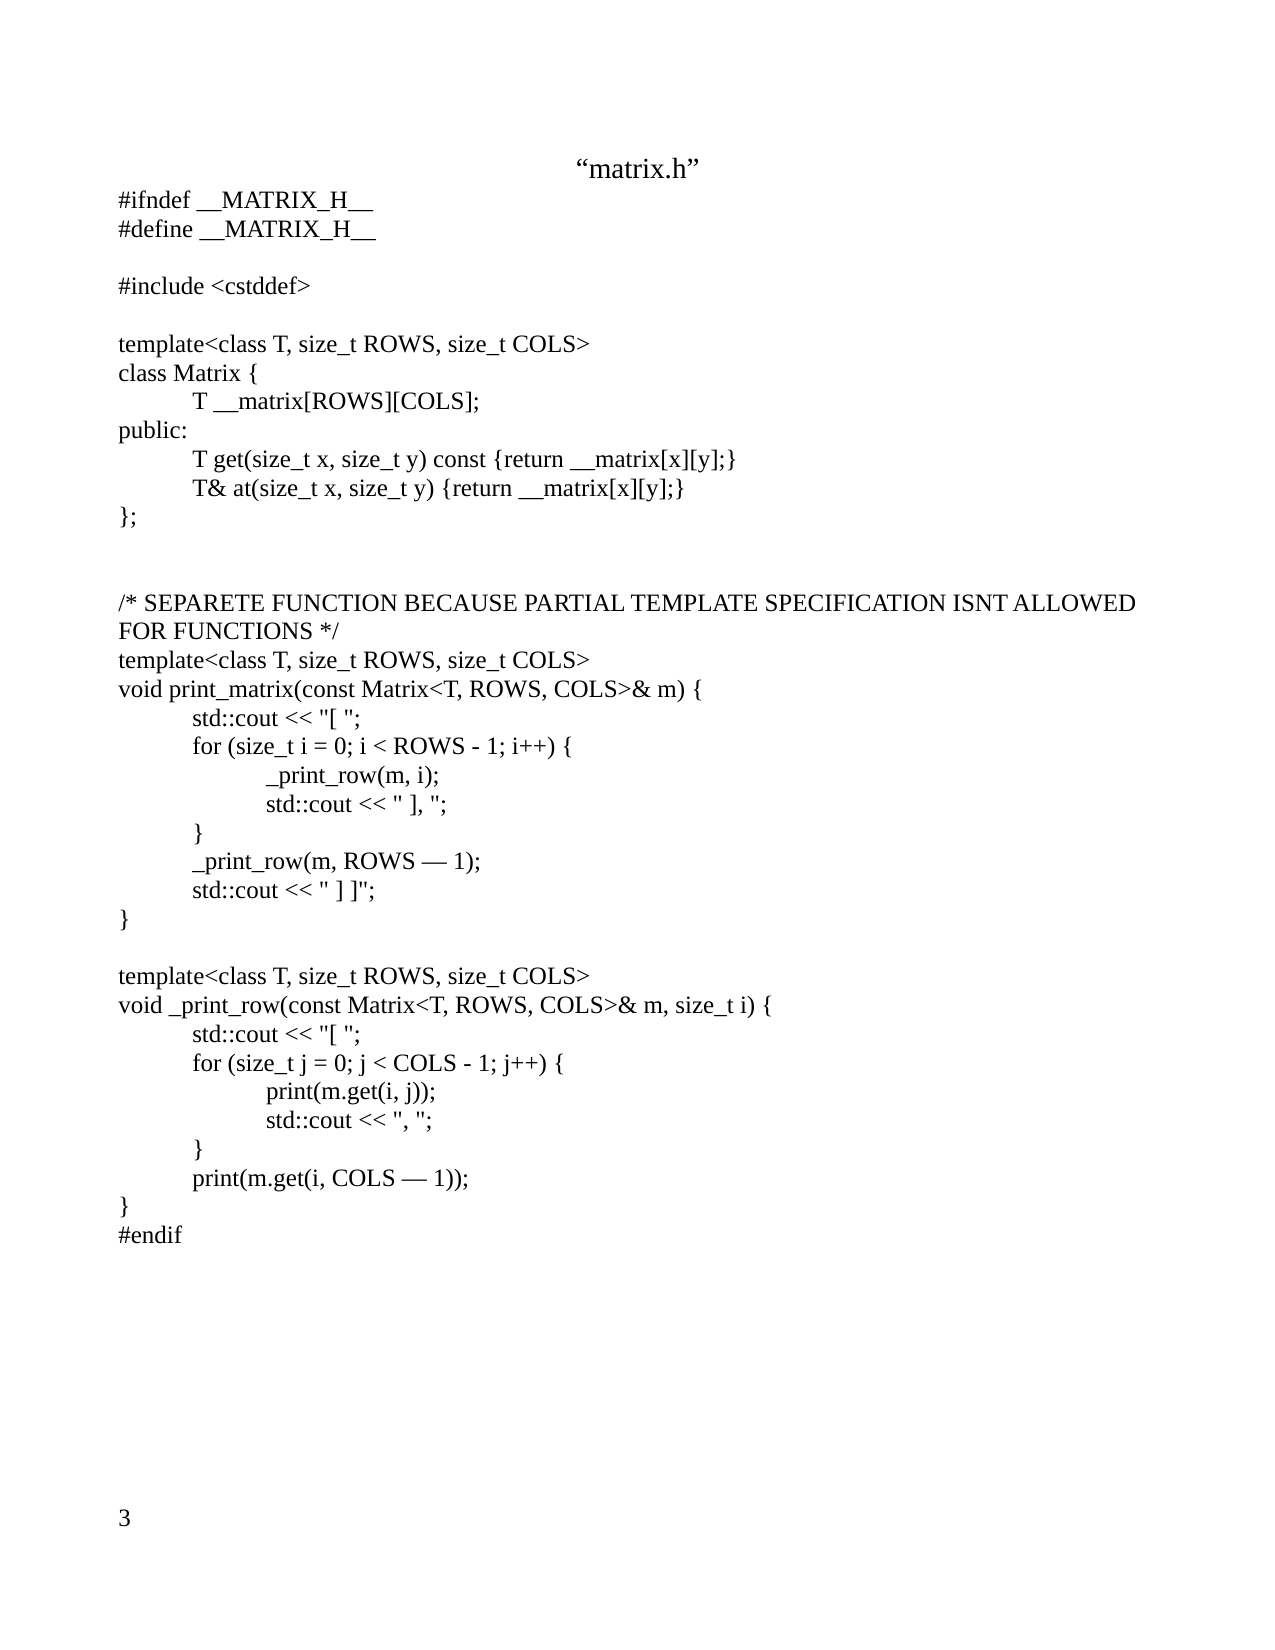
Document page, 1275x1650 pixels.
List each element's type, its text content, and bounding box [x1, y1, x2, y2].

text for (size_t j = 0; j < COLS - 1; j++) { [118, 1048, 1157, 1076]
text }; [118, 501, 1157, 530]
text _print_row(m, i); [118, 760, 1157, 789]
text } [118, 818, 1157, 846]
text “matrix.h” [118, 152, 1157, 185]
text class Matrix { [118, 358, 1157, 386]
text std::cout << " ], "; [118, 789, 1157, 818]
text } [118, 1134, 1157, 1163]
text public: [118, 415, 1157, 444]
text void print_matrix(const Matrix<T, ROWS, COLS>& m) { [118, 674, 1157, 703]
text std::cout << "[ "; [118, 1019, 1157, 1048]
text print(m.get(i, j)); [118, 1076, 1157, 1105]
text print(m.get(i, COLS — 1)); [118, 1163, 1157, 1191]
text #define __MATRIX_H__ [118, 214, 1157, 243]
text template<class T, size_t ROWS, size_t COLS> [118, 645, 1157, 674]
text } [118, 1191, 1157, 1220]
text #ifndef __MATRIX_H__ [118, 185, 1157, 214]
text } [118, 904, 1157, 933]
text /* SEPARETE FUNCTION BECAUSE PARTIAL TEMPLATE SPECIFICATION ISNT ALLOWED FOR FUNCTIONS */ [118, 588, 1157, 645]
text void _print_row(const Matrix<T, ROWS, COLS>& m, size_t i) { [118, 990, 1157, 1019]
text T __matrix[ROWS][COLS]; [118, 386, 1157, 415]
text _print_row(m, ROWS — 1); [118, 846, 1157, 875]
text std::cout << ", "; [118, 1105, 1157, 1134]
text T& at(size_t x, size_t y) {return __matrix[x][y];} [118, 473, 1157, 501]
text T get(size_t x, size_t y) const {return __matrix[x][y];} [118, 444, 1157, 473]
text #include <cstddef> [118, 271, 1157, 300]
text std::cout << "[ "; [118, 703, 1157, 731]
text template<class T, size_t ROWS, size_t COLS> [118, 961, 1157, 990]
text template<class T, size_t ROWS, size_t COLS> [118, 329, 1157, 358]
text std::cout << " ] ]"; [118, 875, 1157, 904]
text #endif [118, 1220, 1157, 1249]
text for (size_t i = 0; i < ROWS - 1; i++) { [118, 731, 1157, 760]
